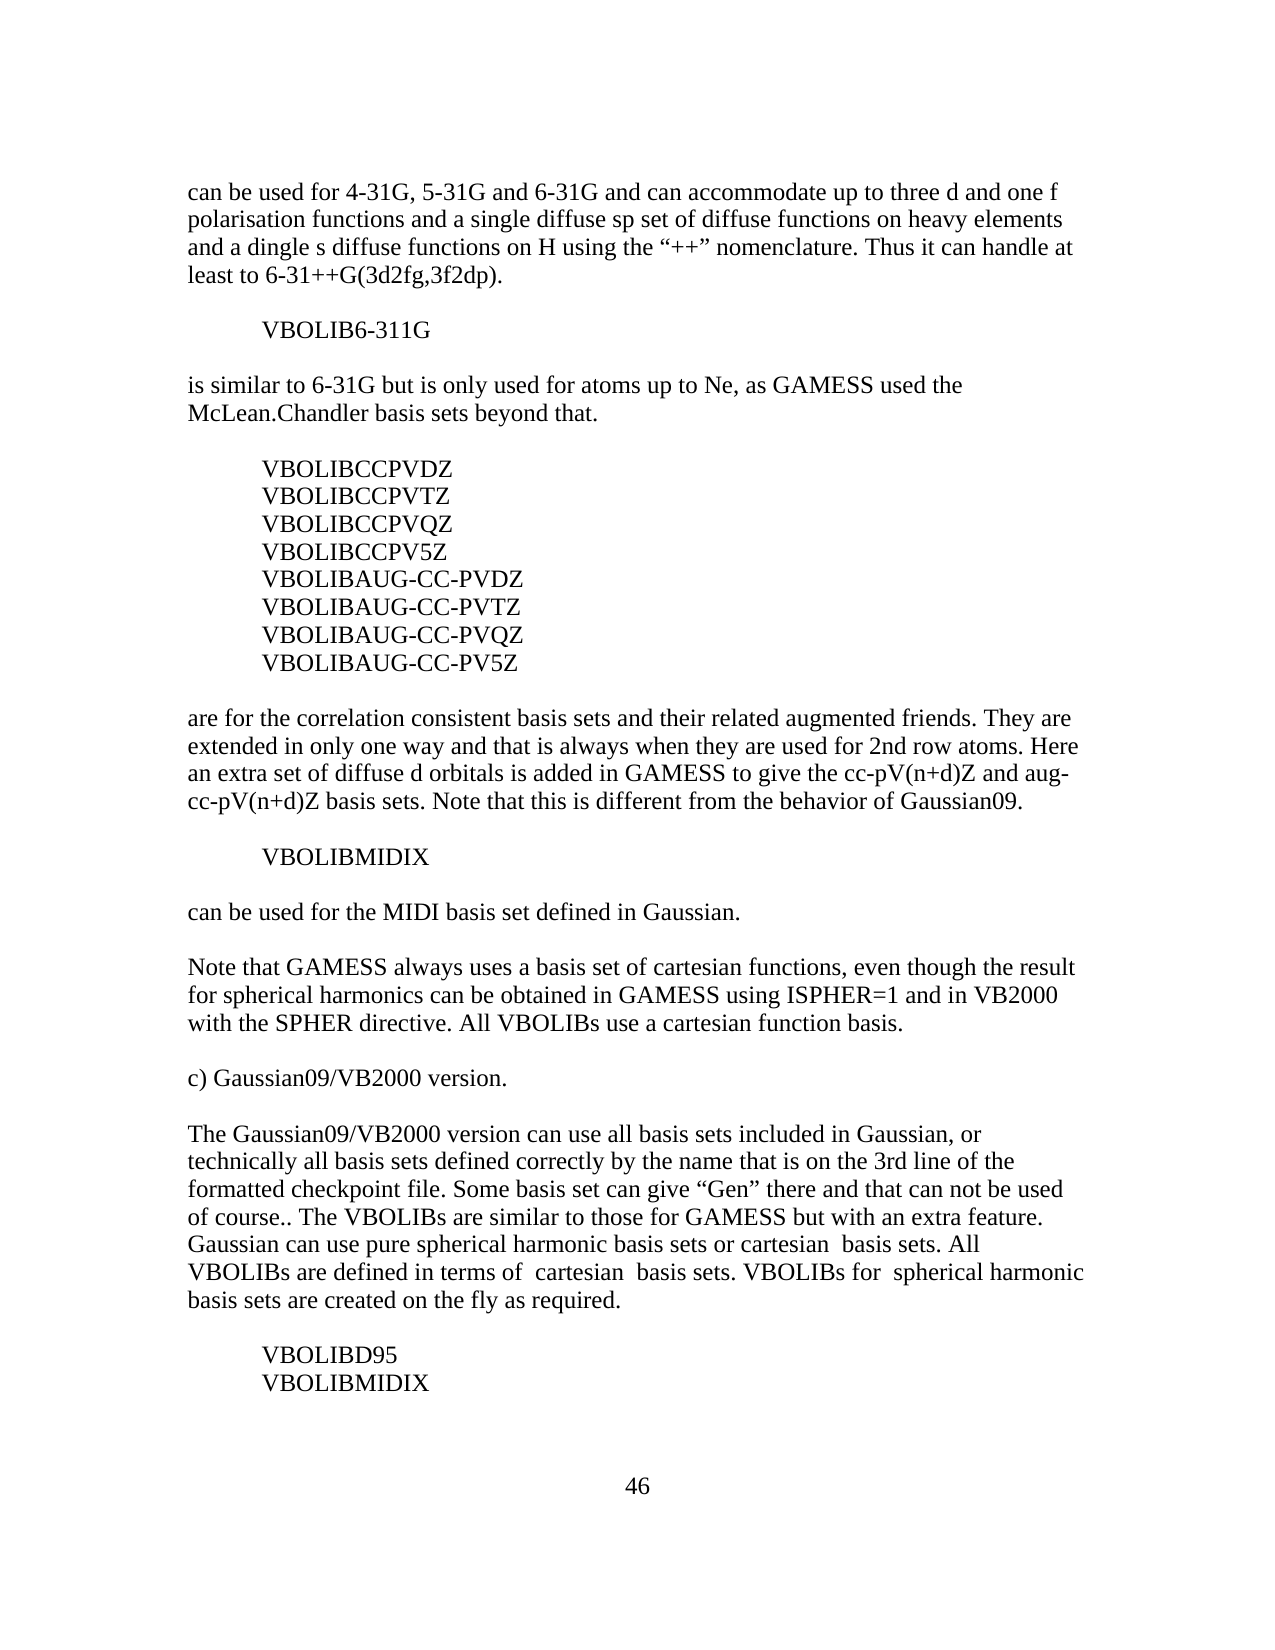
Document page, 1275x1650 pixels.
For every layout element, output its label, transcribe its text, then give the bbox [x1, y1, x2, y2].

text VBOLIB6-311G [187, 316, 1087, 344]
text VBOLIBAUG-CC-PVQZ [187, 621, 1087, 649]
text VBOLIBCCPVTZ [187, 482, 1087, 510]
list c) Gaussian09/VB2000 version. [187, 1064, 1087, 1092]
text VBOLIBMIDIX [187, 843, 1087, 870]
text VBOLIBCCPVDZ [187, 455, 1087, 482]
text VBOLIBAUG-CC-PVTZ [187, 593, 1087, 621]
text VBOLIBCCPV5Z [187, 538, 1087, 566]
text is similar to 6-31G but is only used for atoms up to Ne, as GAMESS used the McLean.Chandler basis sets beyond that. [187, 372, 1087, 427]
text can be used for 4-31G, 5-31G and 6-31G and can accommodate up to three d and one f polarisation functions and a single diffuse sp set of diffuse functions on heavy elements and a dingle s diffuse functions on H using the “++” nomenclature. Thus it can handle at least to 6-31++G(3d2fg,3f2dp). [187, 178, 1087, 288]
text are for the correlation consistent basis sets and their related augmented friends. They are extended in only one way and that is always when they are used for 2nd row atoms. Here an extra set of diffuse d orbitals is added in GAMESS to give the cc-pV(n+d)Z and aug-cc-pV(n+d)Z basis sets. Note that this is different from the behavior of Gaussian09. [187, 704, 1087, 815]
text VBOLIBMIDIX [187, 1369, 1087, 1397]
text VBOLIBAUG-CC-PVDZ [187, 566, 1087, 593]
text VBOLIBAUG-CC-PV5Z [187, 649, 1087, 676]
text Note that GAMESS always uses a basis set of cartesian functions, even though the result for spherical harmonics can be obtained in GAMESS using ISPHER=1 and in VB2000 with the SPHER directive. All VBOLIBs use a cartesian function basis. [187, 953, 1087, 1037]
text VBOLIBD95 [187, 1341, 1087, 1369]
text The Gaussian09/VB2000 version can use all basis sets included in Gaussian, or technically all basis sets defined correctly by the name that is on the 3rd line of the formatted checkpoint file. Some basis set can give “Gen” there and that can not be used of course.. The VBOLIBs are similar to those for GAMESS but with an extra feature. Gaussian can use pure spherical harmonic basis sets or cartesian basis sets. All VBOLIBs are defined in terms of cartesian basis sets. VBOLIBs for spherical harmonic basis sets are created on the fly as required. [187, 1120, 1087, 1314]
text VBOLIBCCPVQZ [187, 510, 1087, 538]
text can be used for the MIDI basis set defined in Gaussian. [187, 898, 1087, 926]
